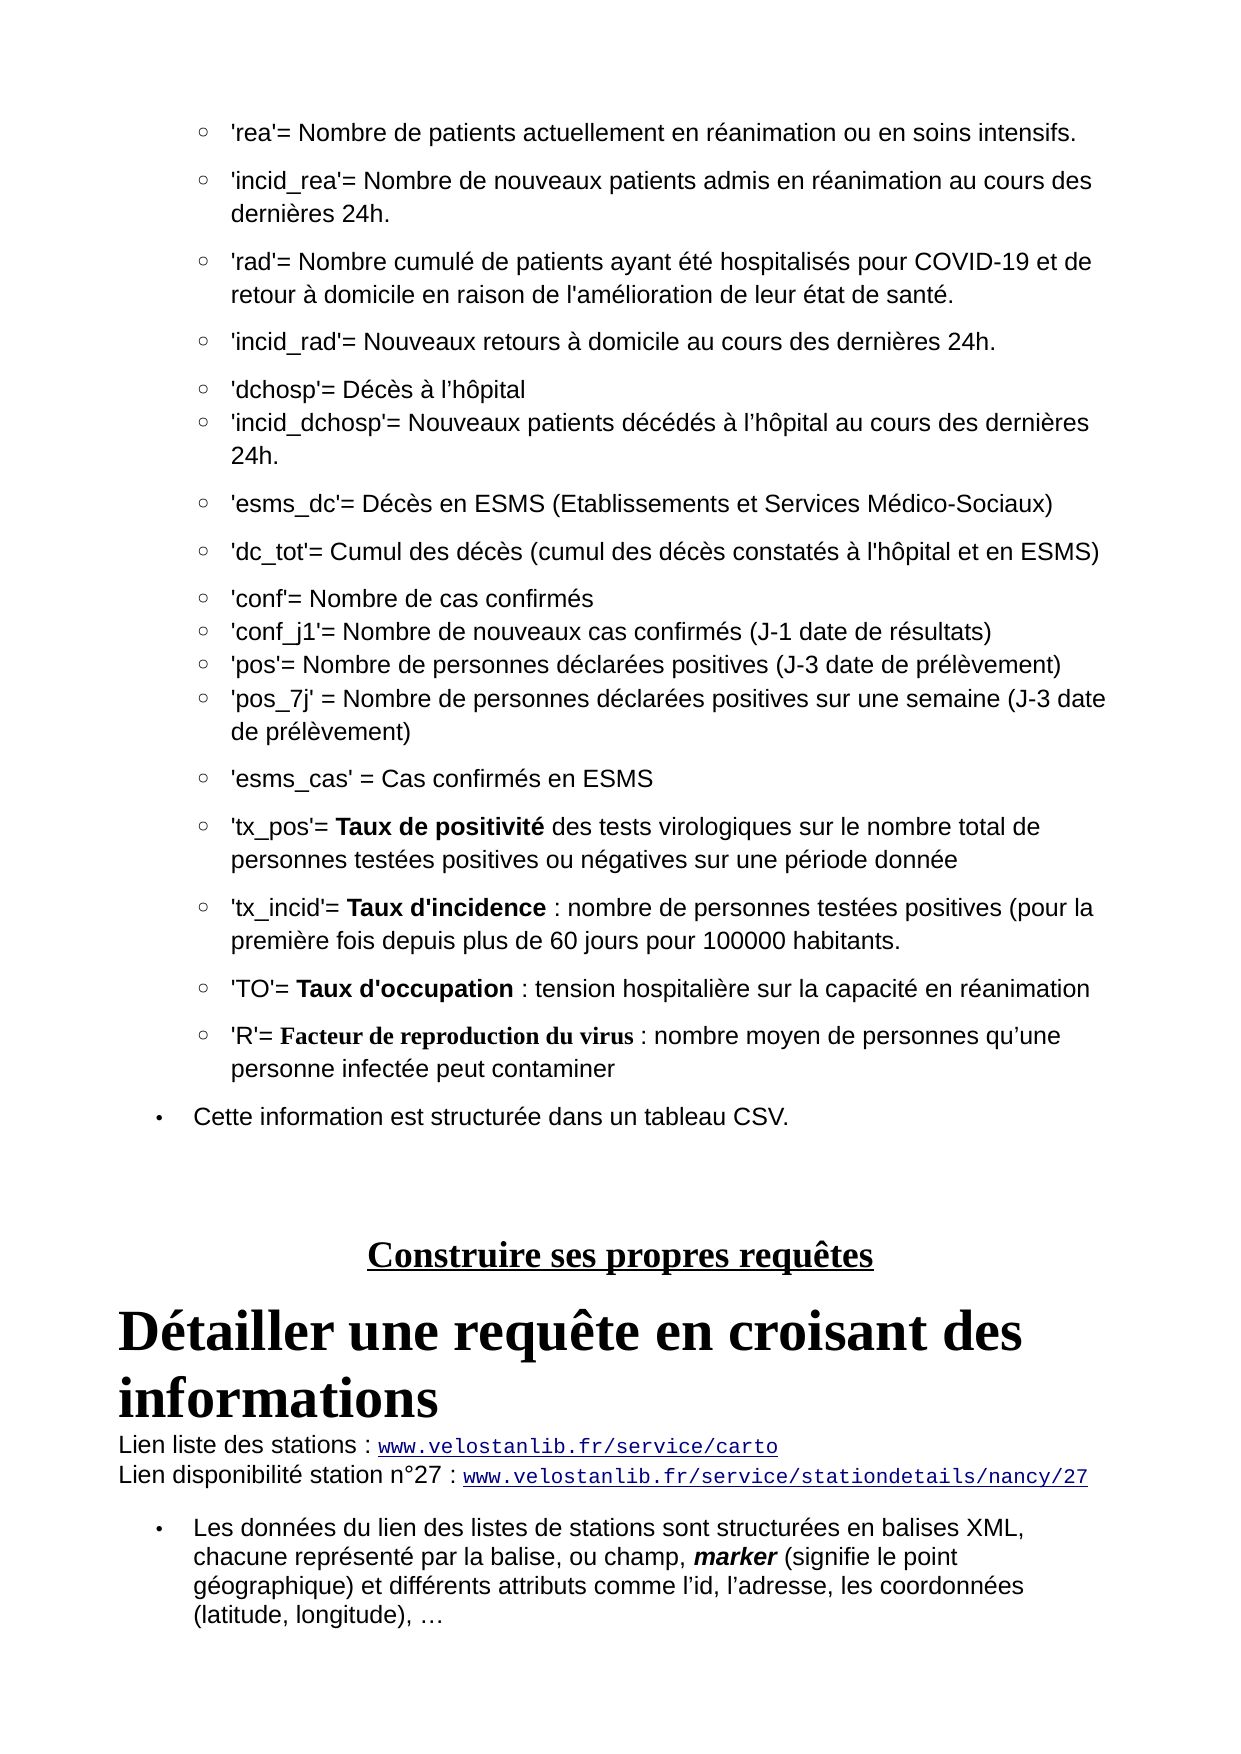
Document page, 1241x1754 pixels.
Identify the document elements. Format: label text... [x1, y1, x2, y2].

subtitle Détailler une requête en croisant des informations [118, 1296, 1122, 1430]
list 'tx_incid'= Taux d'incidence : nombre de personnes testées positives (pour la première fois depuis plus de 60 jours pour 100000 habitants. [193, 893, 1122, 955]
list 'incid_dchosp'= Nouveaux patients décédés à l’hôpital au cours des dernières 24h. [193, 408, 1122, 470]
list 'dchosp'= Décès à l’hôpital [193, 375, 1122, 404]
list 'esms_cas' = Cas confirmés en ESMS [193, 764, 1122, 793]
list 'TO'= Taux d'occupation : tension hospitalière sur la capacité en réanimation [193, 973, 1122, 1002]
list 'pos'= Nombre de personnes déclarées positives (J-3 date de prélèvement) [193, 651, 1122, 679]
list 'incid_rad'= Nouveaux retours à domicile au cours des dernières 24h. [193, 327, 1122, 356]
list 'pos_7j' = Nombre de personnes déclarées positives sur une semaine (J-3 date de prélèvement) [193, 684, 1122, 746]
subtitle Construire ses propres requêtes [118, 1232, 1122, 1275]
list 'conf'= Nombre de cas confirmés [193, 584, 1122, 613]
list Cette information est structurée dans un tableau CSV. [156, 1102, 1122, 1131]
text Lien disponibilité station n°27 : www.velostanlib.fr/service/stationdetails/nancy/27 [118, 1460, 1122, 1490]
list 'conf_j1'= Nombre de nouveaux cas confirmés (J-1 date de résultats) [193, 617, 1122, 646]
list 'incid_rea'= Nombre de nouveaux patients admis en réanimation au cours des dernières 24h. [193, 166, 1122, 228]
text Lien liste des stations : www.velostanlib.fr/service/carto [118, 1430, 1122, 1460]
list 'dc_tot'= Cumul des décès (cumul des décès constatés à l'hôpital et en ESMS) [193, 537, 1122, 565]
list 'rad'= Nombre cumulé de patients ayant été hospitalisés pour COVID-19 et de retour à domicile en raison de l'amélioration de leur état de santé. [193, 247, 1122, 308]
list Les données du lien des listes de stations sont structurées en balises XML, chacune représenté par la balise, ou champ, marker (signifie le point géographique) et différents attributs comme l’id, l’adresse, les coordonnées (latitude, longitude), … [156, 1513, 1122, 1628]
list 'rea'= Nombre de patients actuellement en réanimation ou en soins intensifs. [193, 118, 1122, 147]
list 'R'= Facteur de reproduction du virus : nombre moyen de personnes qu’une personne infectée peut contaminer [193, 1021, 1122, 1083]
list 'tx_pos'= Taux de positivité des tests virologiques sur le nombre total de personnes testées positives ou négatives sur une période donnée [193, 812, 1122, 874]
list 'esms_dc'= Décès en ESMS (Etablissements et Services Médico-Sociaux) [193, 489, 1122, 518]
